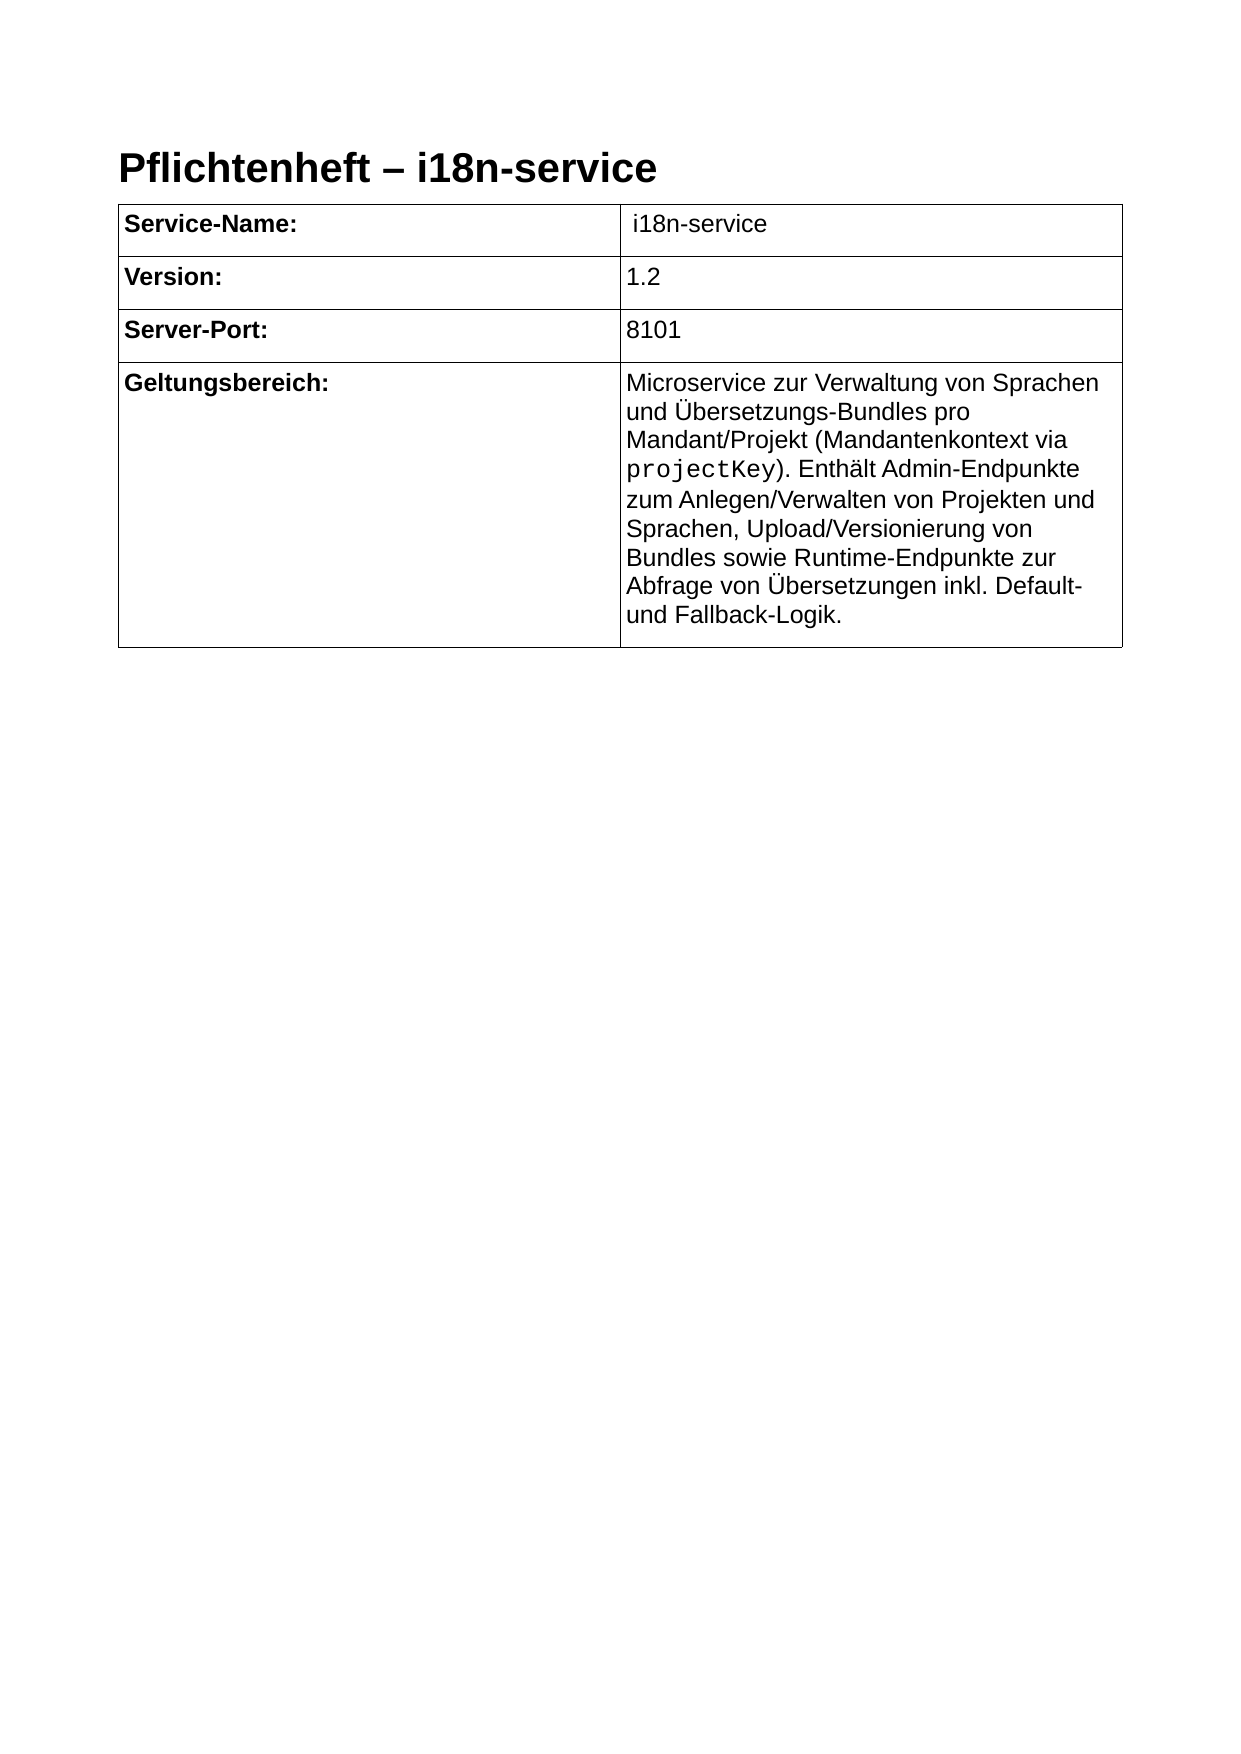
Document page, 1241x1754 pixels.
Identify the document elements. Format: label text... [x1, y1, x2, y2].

table_cell Server-Port: [119, 310, 620, 362]
table_cell 8101 [621, 310, 1122, 362]
table_header i18n-service [621, 205, 1122, 256]
table_cell Geltungsbereich: [119, 363, 620, 647]
table_cell Version: [119, 257, 620, 309]
table_cell 1.2 [621, 257, 1122, 309]
table_header Service-Name: [119, 205, 620, 256]
subtitle Pflichtenheft – i18n-service [118, 143, 1122, 191]
table_cell Microservice zur Verwaltung von Sprachen und Übersetzungs-Bundles pro Mandant/Projekt (Mandantenkontext via projectKey). Enthält Admin-Endpunkte zum Anlegen/Verwalten von Projekten und Sprachen, Upload/Versionierung von Bundles sowie Runtime-Endpunkte zur Abfrage von Übersetzungen inkl. Default- und Fallback-Logik. [621, 363, 1122, 647]
